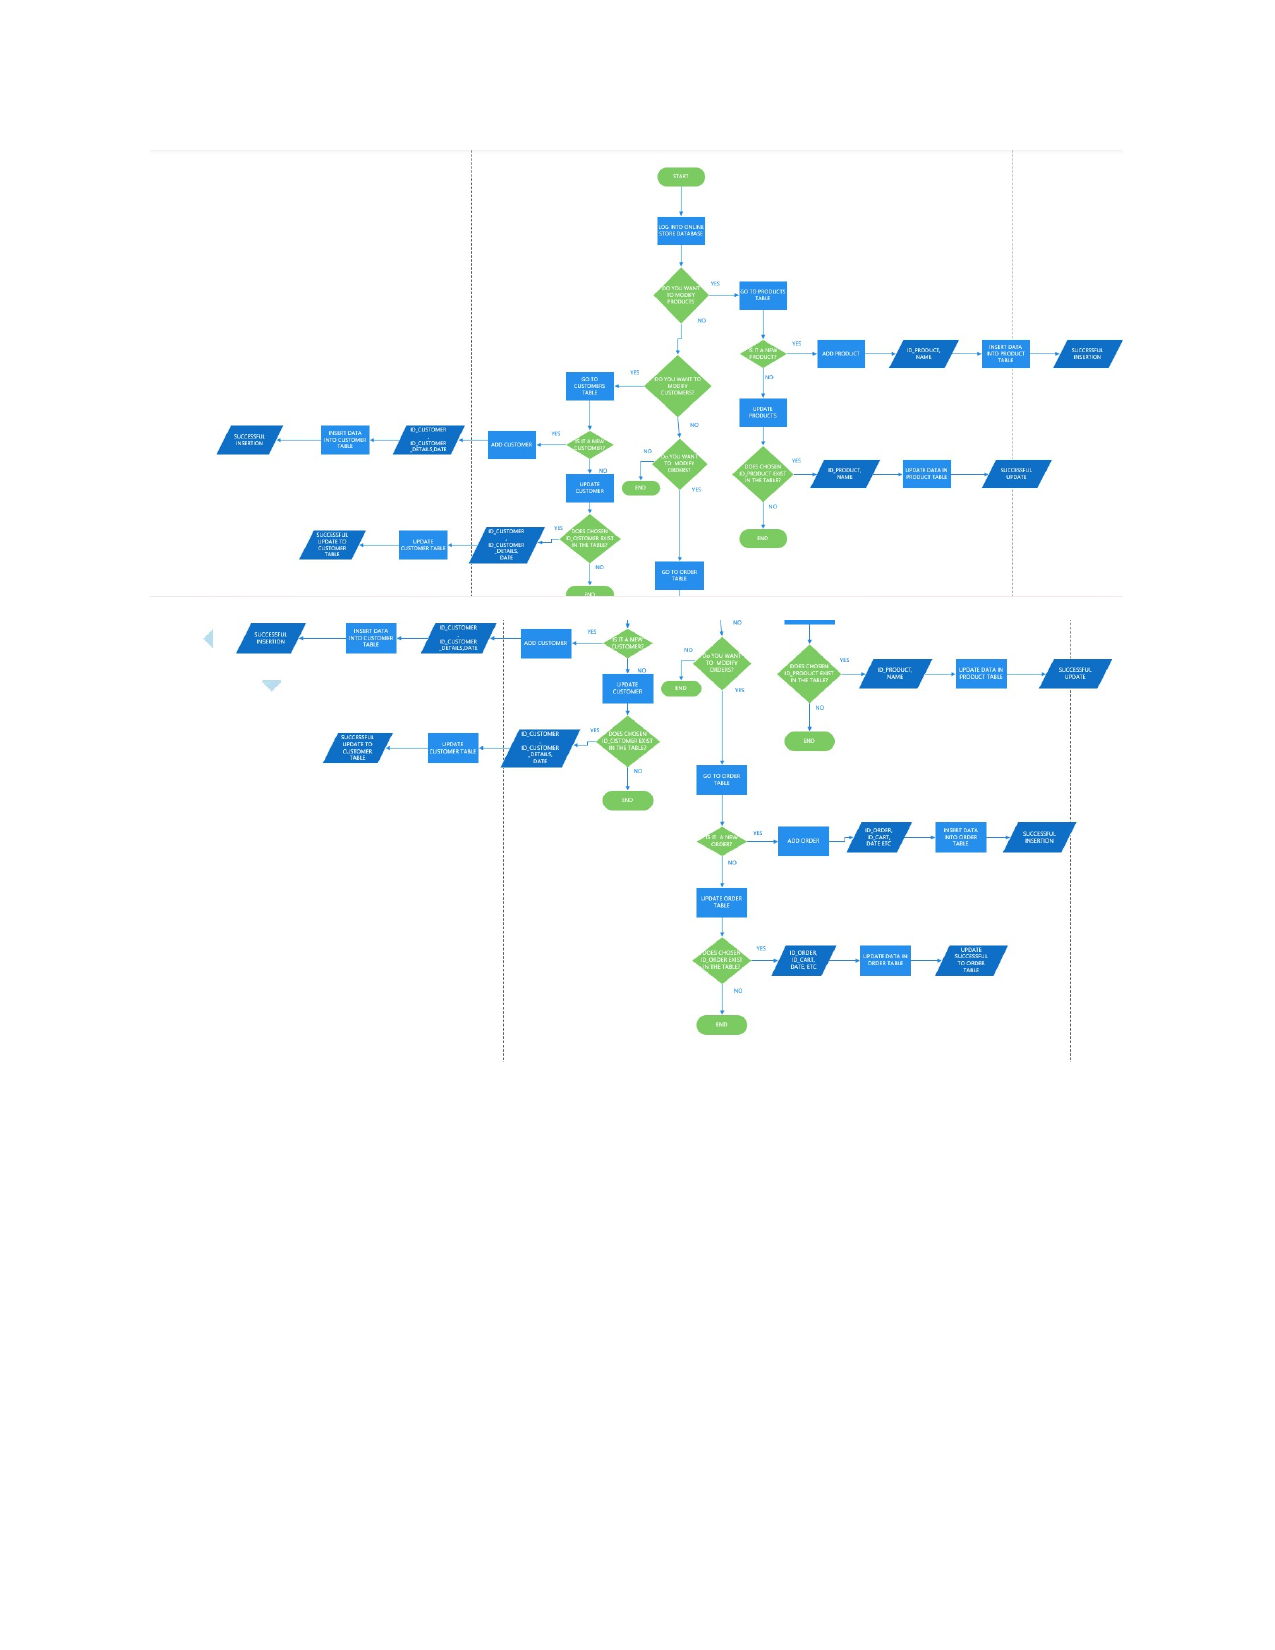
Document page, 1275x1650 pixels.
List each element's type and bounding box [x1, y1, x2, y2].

picture [203, 620, 1113, 1062]
picture [150, 150, 1123, 597]
